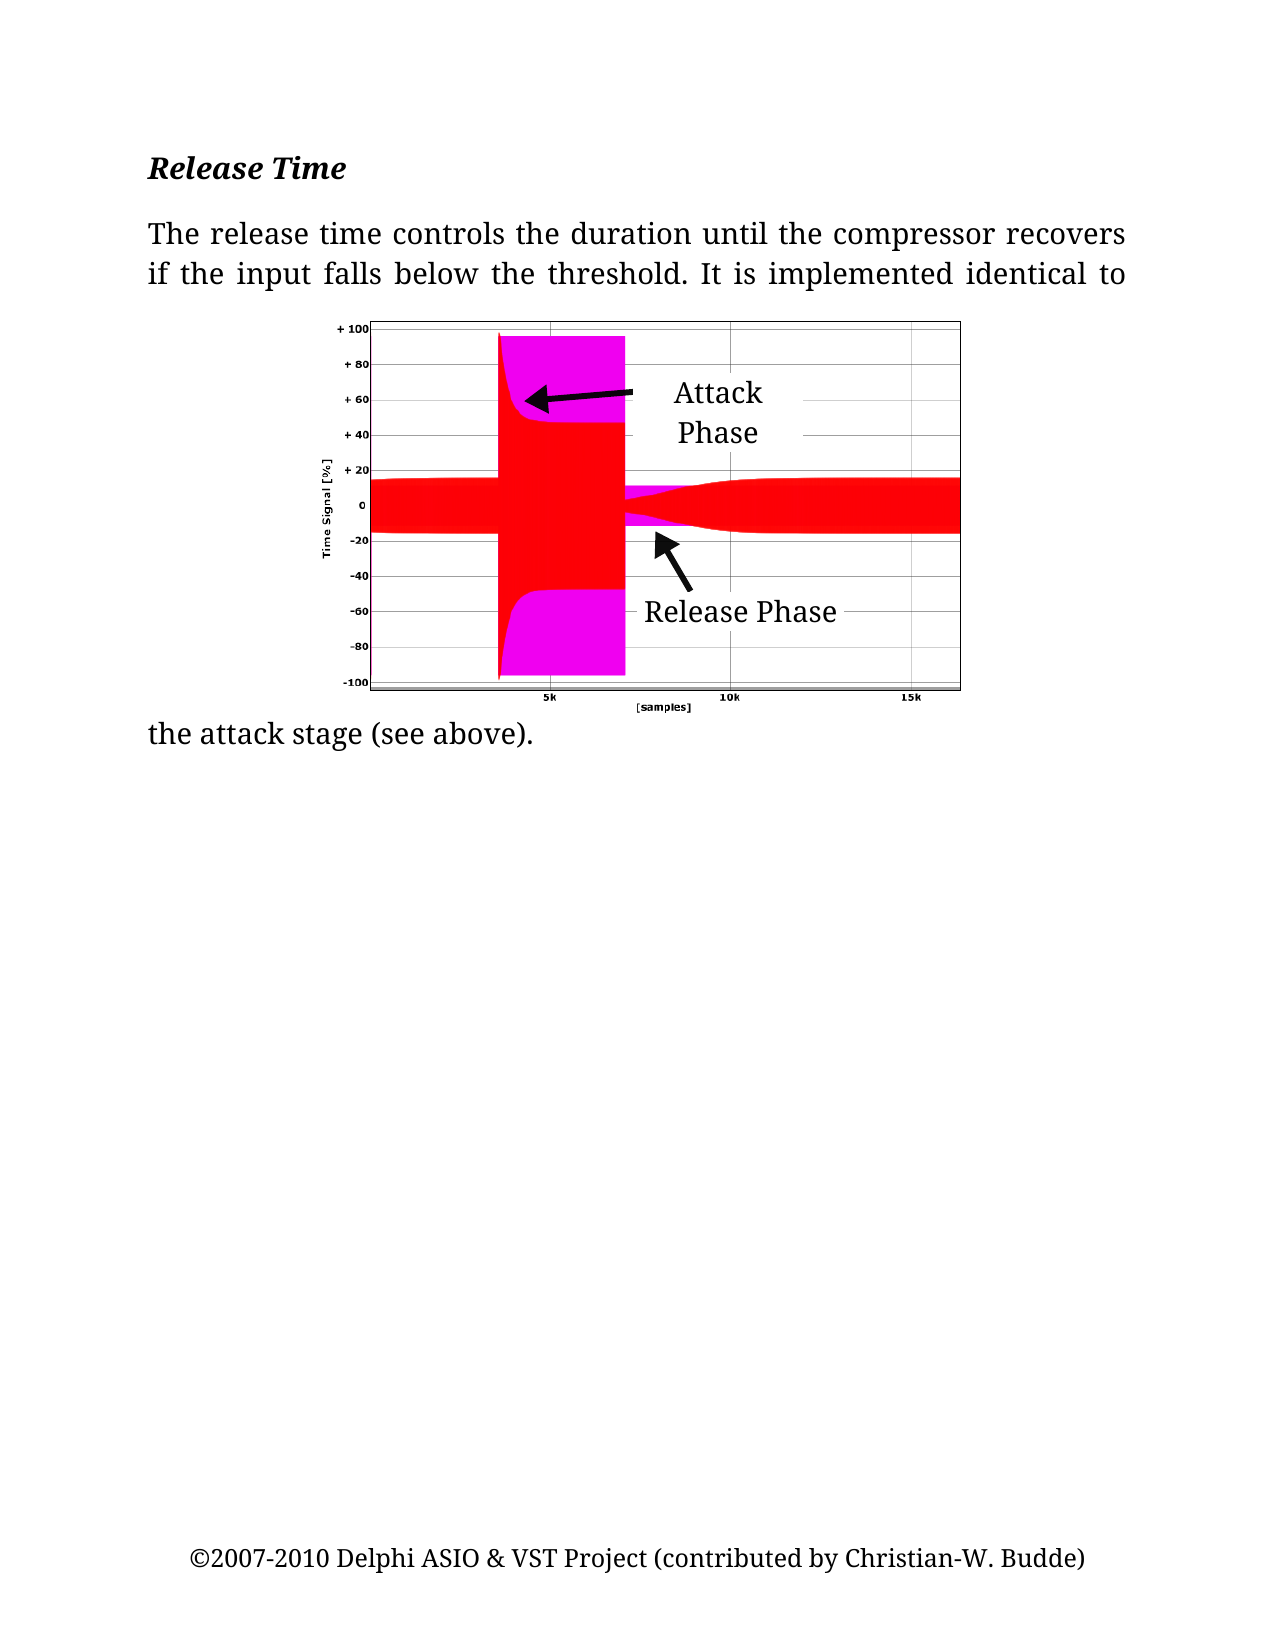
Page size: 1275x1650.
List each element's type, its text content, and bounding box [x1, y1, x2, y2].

text Attack Phase [633, 373, 803, 452]
text Release Phase [637, 592, 844, 631]
picture [319, 316, 966, 714]
text The release time controls the duration until the compressor recovers if the input falls below the threshold. It is implemented identical to the attack stage (see above). [148, 213, 1127, 753]
subtitle Release Time [148, 148, 1127, 188]
